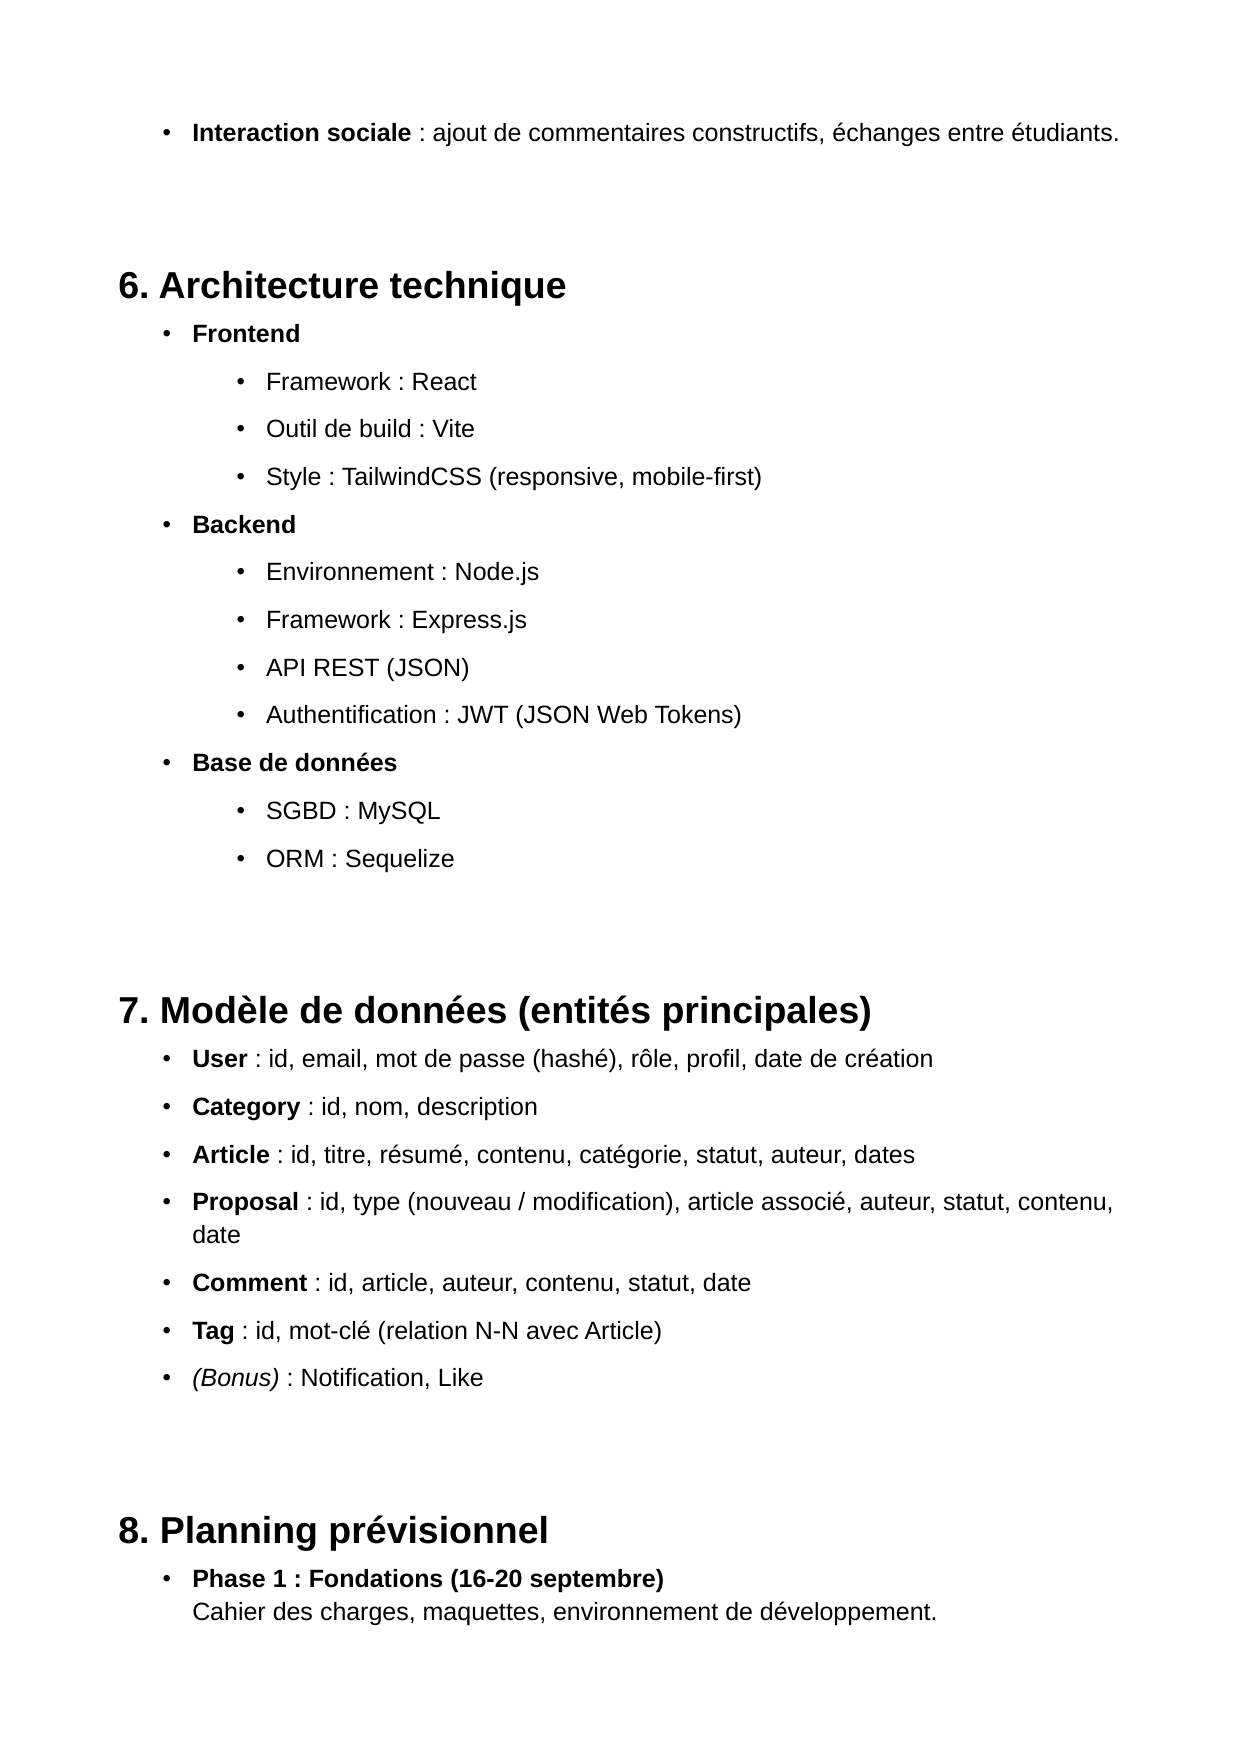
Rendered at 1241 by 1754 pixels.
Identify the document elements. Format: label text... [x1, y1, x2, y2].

list Frontend [162, 319, 1122, 348]
subtitle 7. Modèle de données (entités principales) [118, 988, 1122, 1032]
list Backend [162, 509, 1122, 538]
list Framework : React [236, 366, 1122, 395]
list Comment : id, article, auteur, contenu, statut, date [162, 1268, 1122, 1297]
list Style : TailwindCSS (responsive, mobile-first) [236, 462, 1122, 491]
list Tag : id, mot-clé (relation N-N avec Article) [162, 1316, 1122, 1344]
list Framework : Express.js [236, 605, 1122, 634]
list Environnement : Node.js [236, 557, 1122, 586]
list Interaction sociale : ajout de commentaires constructifs, échanges entre étudiants. [162, 118, 1122, 147]
list ORM : Sequelize [236, 843, 1122, 872]
list API REST (JSON) [236, 653, 1122, 682]
list Outil de build : Vite [236, 414, 1122, 443]
list Base de données [162, 748, 1122, 777]
list SGBD : MySQL [236, 796, 1122, 825]
list Proposal : id, type (nouveau / modification), article associé, auteur, statut, contenu, date [162, 1187, 1122, 1249]
list Category : id, nom, description [162, 1092, 1122, 1121]
subtitle 8. Planning prévisionnel [118, 1508, 1122, 1552]
subtitle 6. Architecture technique [118, 263, 1122, 306]
list User : id, email, mot de passe (hashé), rôle, profil, date de création [162, 1044, 1122, 1073]
list Authentification : JWT (JSON Web Tokens) [236, 700, 1122, 729]
list Phase 1 : Fondations (16-20 septembre) Cahier des charges, maquettes, environnement de développement. [162, 1564, 1122, 1626]
list (Bonus) : Notification, Like [162, 1363, 1122, 1392]
list Article : id, titre, résumé, contenu, catégorie, statut, auteur, dates [162, 1139, 1122, 1168]
